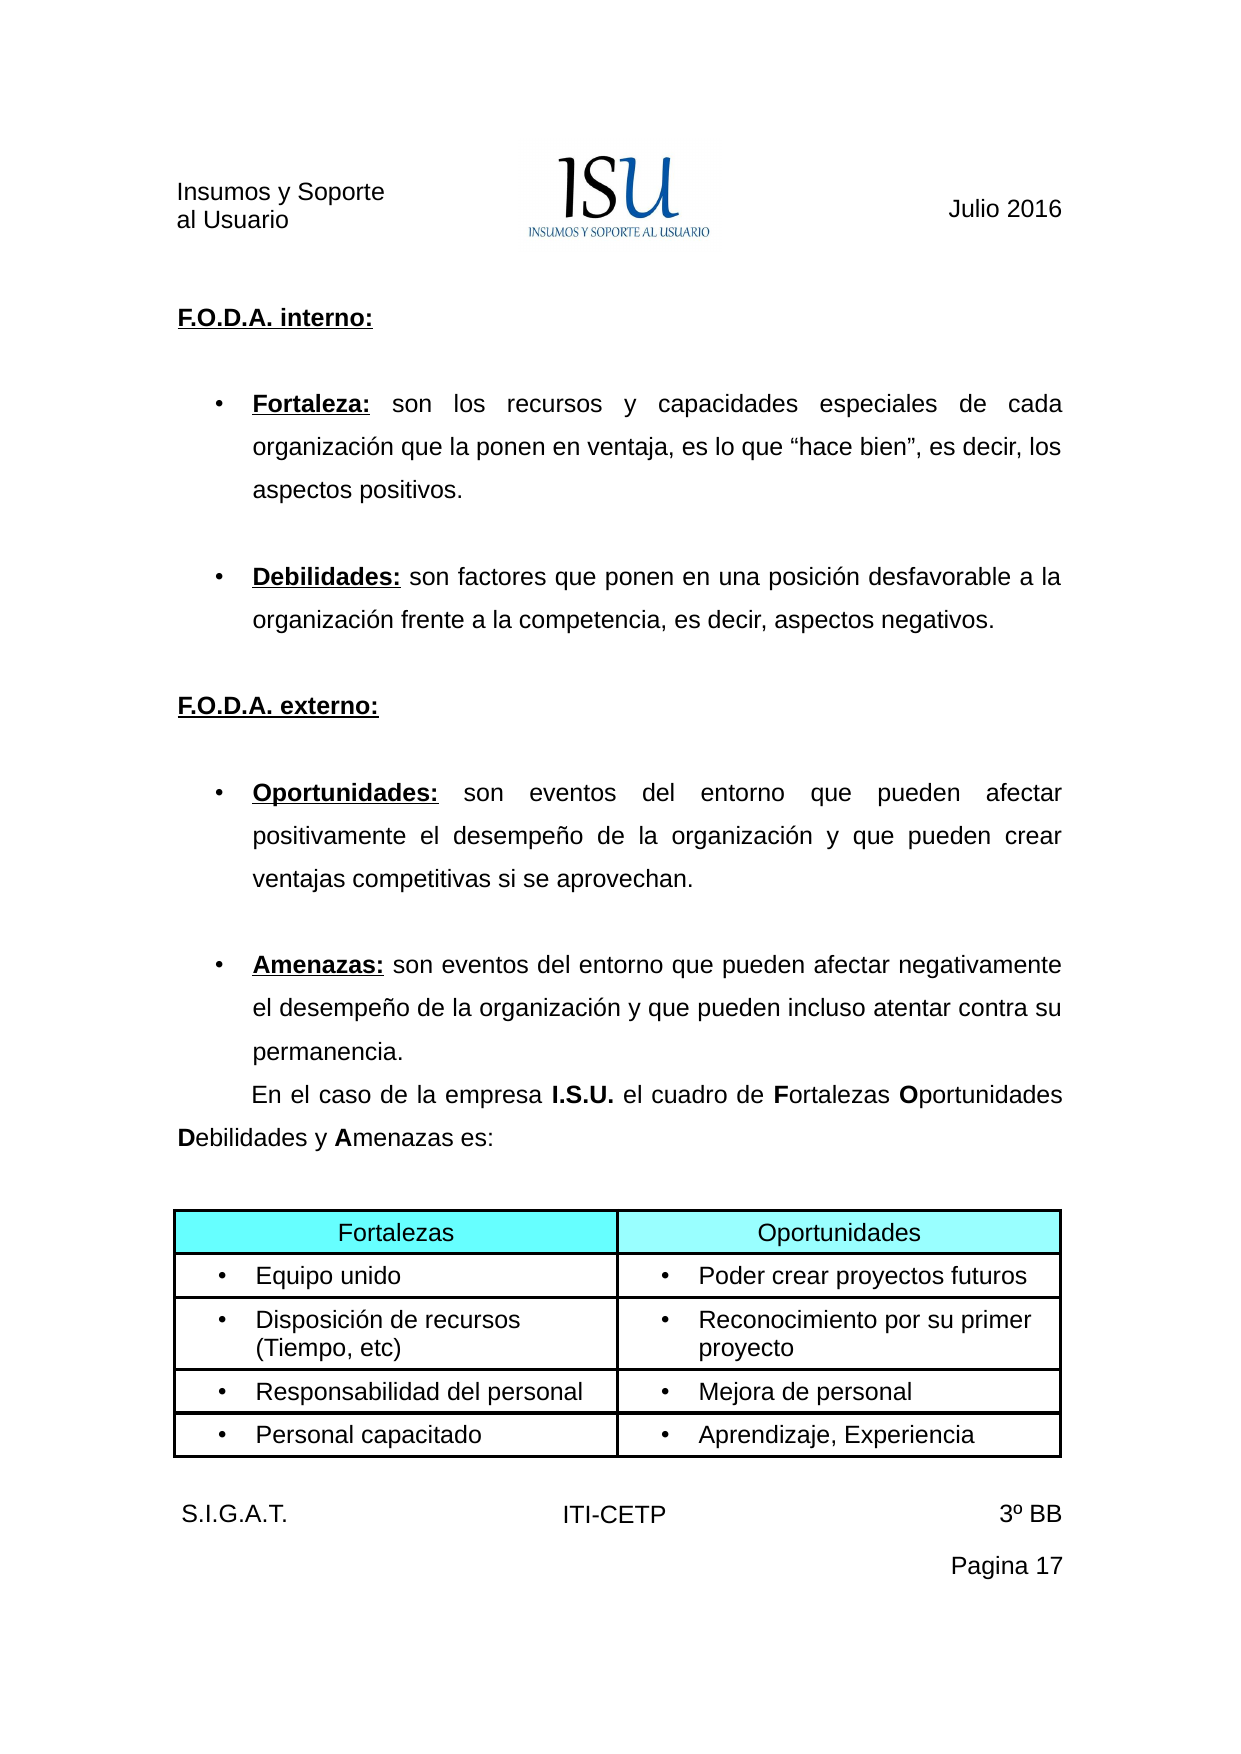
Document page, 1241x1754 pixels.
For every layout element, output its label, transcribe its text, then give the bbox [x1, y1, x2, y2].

table_header Oportunidades [619, 1212, 1059, 1252]
list Oportunidades: son eventos del entorno que pueden afectar positivamente el desempeño de la organización y que pueden crear ventajas competitivas si se aprovechan. [215, 777, 1063, 893]
table_cell Poder crear proyectos futuros [619, 1255, 1059, 1296]
table_cell Personal capacitado [176, 1415, 616, 1455]
picture [517, 138, 723, 252]
table_cell Reconocimiento por su primer proyecto [619, 1299, 1059, 1368]
list Amenazas: son eventos del entorno que pueden afectar negativamente el desempeño de la organización y que pueden incluso atentar contra su permanencia. [215, 950, 1063, 1065]
list Debilidades: son factores que ponen en una posición desfavorable a la organización frente a la competencia, es decir, aspectos negativos. [215, 562, 1063, 634]
table_cell Disposición de recursos (Tiempo, etc) [176, 1299, 616, 1368]
table_cell Responsabilidad del personal [176, 1371, 616, 1411]
table_cell Equipo unido [176, 1255, 616, 1296]
list Fortaleza: son los recursos y capacidades especiales de cada organización que la ponen en ventaja, es lo que “hace bien”, es decir, los aspectos positivos. [215, 389, 1063, 504]
table_cell Aprendizaje, Experiencia [619, 1415, 1059, 1455]
text F.O.D.A. interno: [177, 303, 1063, 332]
table_cell Mejora de personal [619, 1371, 1059, 1411]
text En el caso de la empresa I.S.U. el cuadro de Fortalezas Oportunidades Debilidades y Amenazas es: [177, 1079, 1063, 1151]
text F.O.D.A. externo: [177, 691, 1063, 720]
table_header Fortalezas [176, 1212, 616, 1252]
